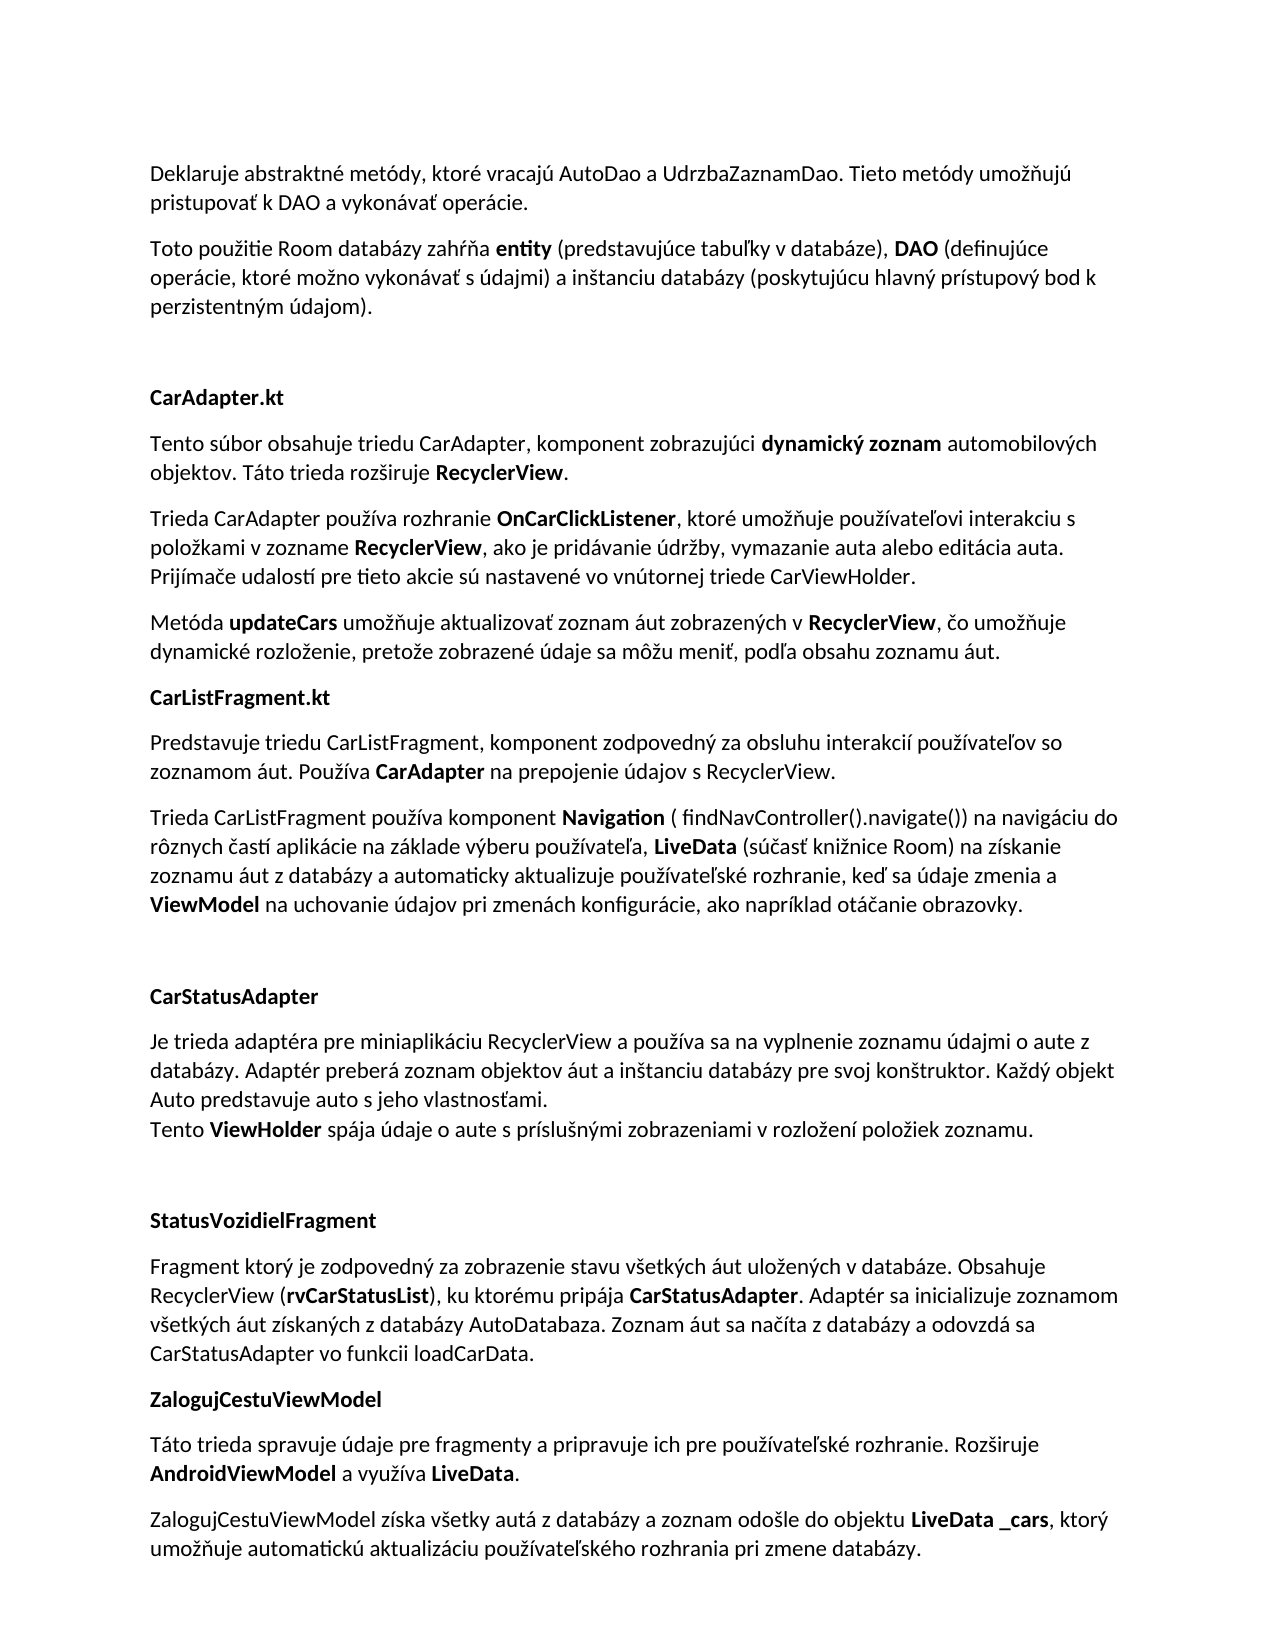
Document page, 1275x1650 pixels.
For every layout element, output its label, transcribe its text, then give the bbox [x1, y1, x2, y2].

text ZalogujCestuViewModel získa všetky autá z databázy a zoznam odošle do objektu LiveData _cars, ktorý umožňuje automatickú aktualizáciu používateľského rozhrania pri zmene databázy. [150, 1505, 1125, 1562]
text ZalogujCestuViewModel [150, 1385, 1125, 1413]
text StatusVozidielFragment [150, 1206, 1125, 1234]
text Predstavuje triedu CarListFragment, komponent zodpovedný za obsluhu interakcií používateľov so zoznamom áut. Používa CarAdapter na prepojenie údajov s RecyclerView. [150, 728, 1125, 785]
text Je trieda adaptéra pre miniaplikáciu RecyclerView a používa sa na vyplnenie zoznamu údajmi o aute z databázy. Adaptér preberá zoznam objektov áut a inštanciu databázy pre svoj konštruktor. Každý objekt Auto predstavuje auto s jeho vlastnosťami. Tento ViewHolder spája údaje o aute s príslušnými zobrazeniami v rozložení položiek zoznamu. [150, 1027, 1125, 1143]
text Tento súbor obsahuje triedu CarAdapter, komponent zobrazujúci dynamický zoznam automobilových objektov. Táto trieda rozširuje RecyclerView. [150, 429, 1125, 486]
text Trieda CarListFragment používa komponent Navigation ( findNavController().navigate()) na navigáciu do rôznych častí aplikácie na základe výberu používateľa, LiveData (súčasť knižnice Room) na získanie zoznamu áut z databázy a automaticky aktualizuje používateľské rozhranie, keď sa údaje zmenia a ViewModel na uchovanie údajov pri zmenách konfigurácie, ako napríklad otáčanie obrazovky. [150, 803, 1125, 918]
text Metóda updateCars umožňuje aktualizovať zoznam áut zobrazených v RecyclerView, čo umožňuje dynamické rozloženie, pretože zobrazené údaje sa môžu meniť, podľa obsahu zoznamu áut. [150, 608, 1125, 665]
text Trieda CarAdapter používa rozhranie OnCarClickListener, ktoré umožňuje používateľovi interakciu s položkami v zozname RecyclerView, ako je pridávanie údržby, vymazanie auta alebo editácia auta. Prijímače udalostí pre tieto akcie sú nastavené vo vnútornej triede CarViewHolder. [150, 504, 1125, 590]
text Toto použitie Room databázy zahŕňa entity (predstavujúce tabuľky v databáze), DAO (definujúce operácie, ktoré možno vykonávať s údajmi) a inštanciu databázy (poskytujúcu hlavný prístupový bod k perzistentným údajom). [150, 234, 1125, 320]
text CarAdapter.kt [150, 383, 1125, 411]
text CarListFragment.kt [150, 683, 1125, 711]
text Fragment ktorý je zodpovedný za zobrazenie stavu všetkých áut uložených v databáze. Obsahuje RecyclerView (rvCarStatusList), ku ktorému pripája CarStatusAdapter. Adaptér sa inicializuje zoznamom všetkých áut získaných z databázy AutoDatabaza. Zoznam áut sa načíta z databázy a odovzdá sa CarStatusAdapter vo funkcii loadCarData. [150, 1252, 1125, 1367]
text Deklaruje abstraktné metódy, ktoré vracajú AutoDao a UdrzbaZaznamDao. Tieto metódy umožňujú pristupovať k DAO a vykonávať operácie. [150, 159, 1125, 216]
text Táto trieda spravuje údaje pre fragmenty a pripravuje ich pre používateľské rozhranie. Rozširuje AndroidViewModel a využíva LiveData. [150, 1431, 1125, 1488]
text CarStatusAdapter [150, 982, 1125, 1010]
